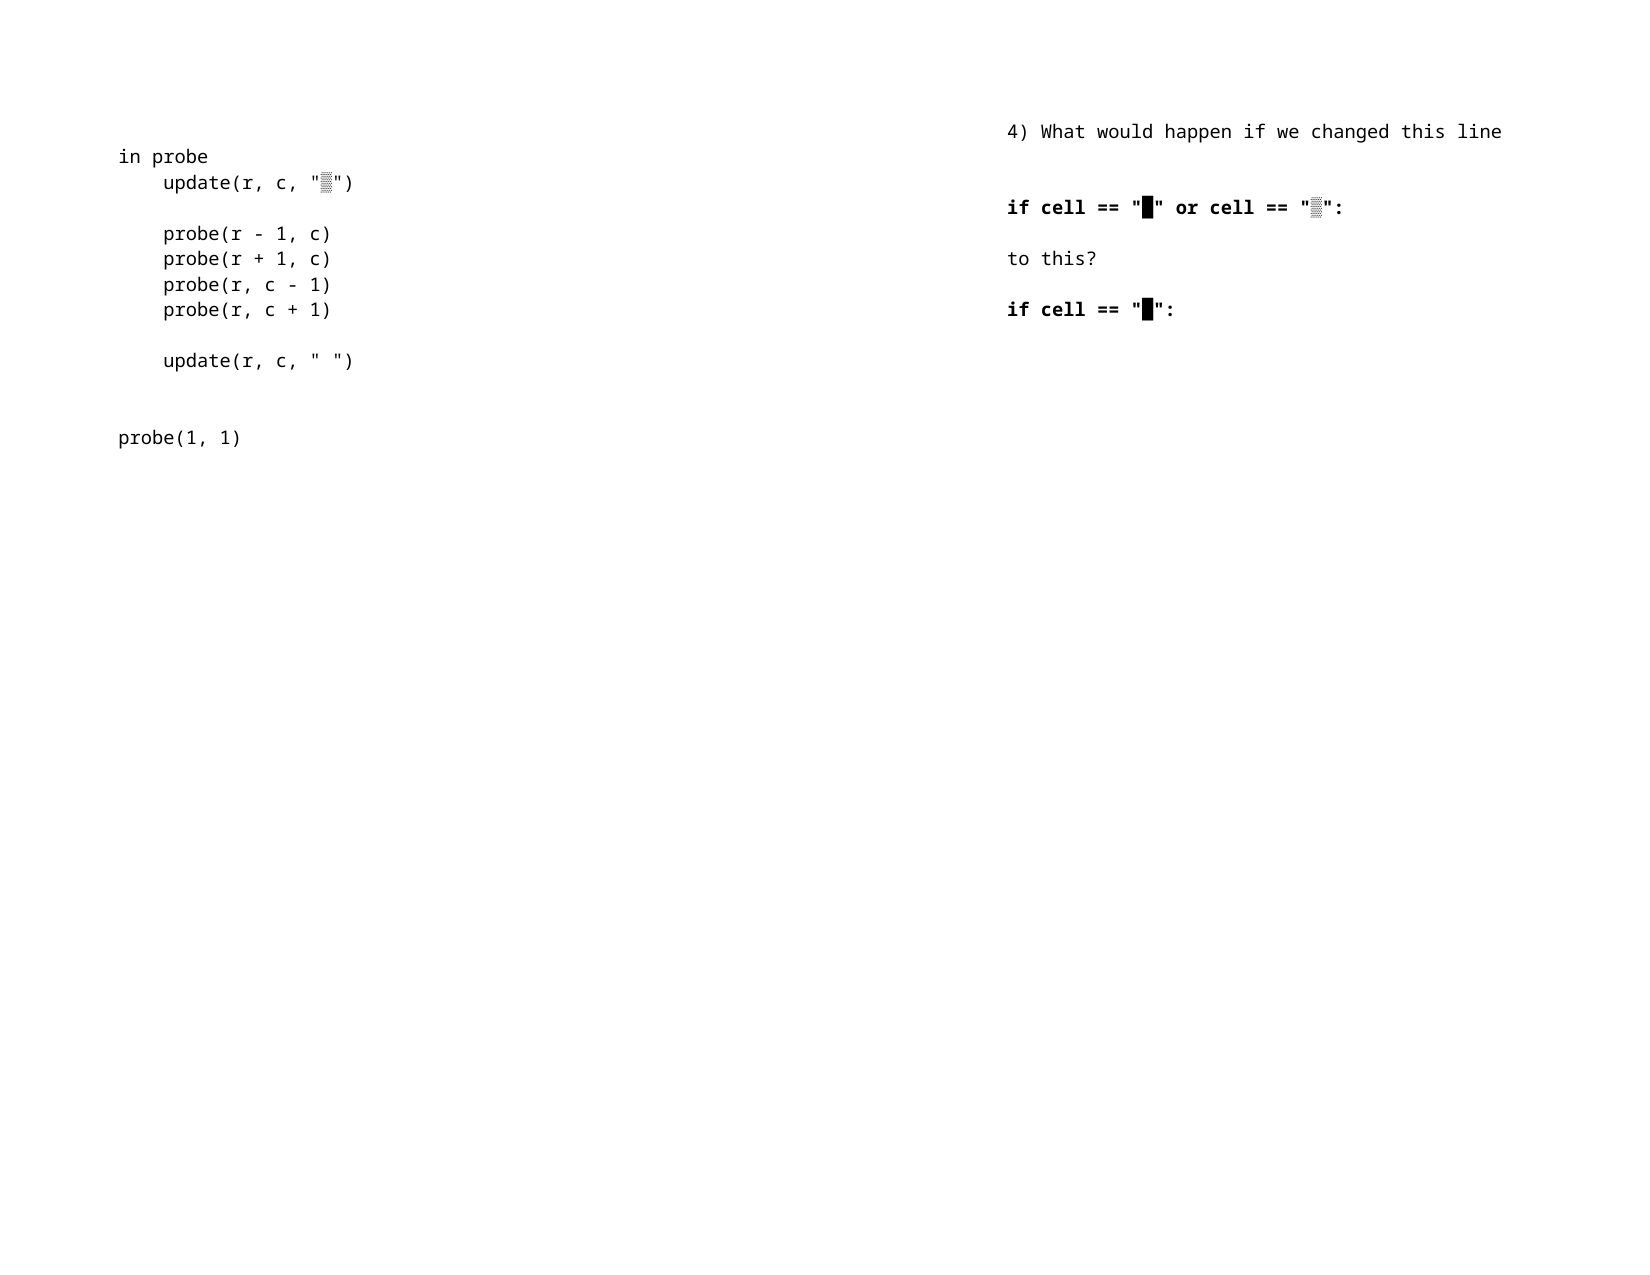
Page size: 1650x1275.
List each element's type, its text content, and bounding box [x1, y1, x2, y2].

text probe(r, c + 1) if cell == "█": [118, 297, 1532, 322]
text update(r, c, "▒") [118, 169, 1532, 195]
text if cell == "█" or cell == "▒": [118, 195, 1532, 220]
text probe(1, 1) [118, 424, 1532, 450]
text probe(r + 1, c) to this? [118, 246, 1532, 271]
text probe(r, c - 1) [118, 271, 1532, 297]
text update(r, c, " ") [118, 348, 1532, 373]
text 4) What would happen if we changed this line in probe [118, 118, 1532, 169]
text probe(r - 1, c) [118, 220, 1532, 246]
